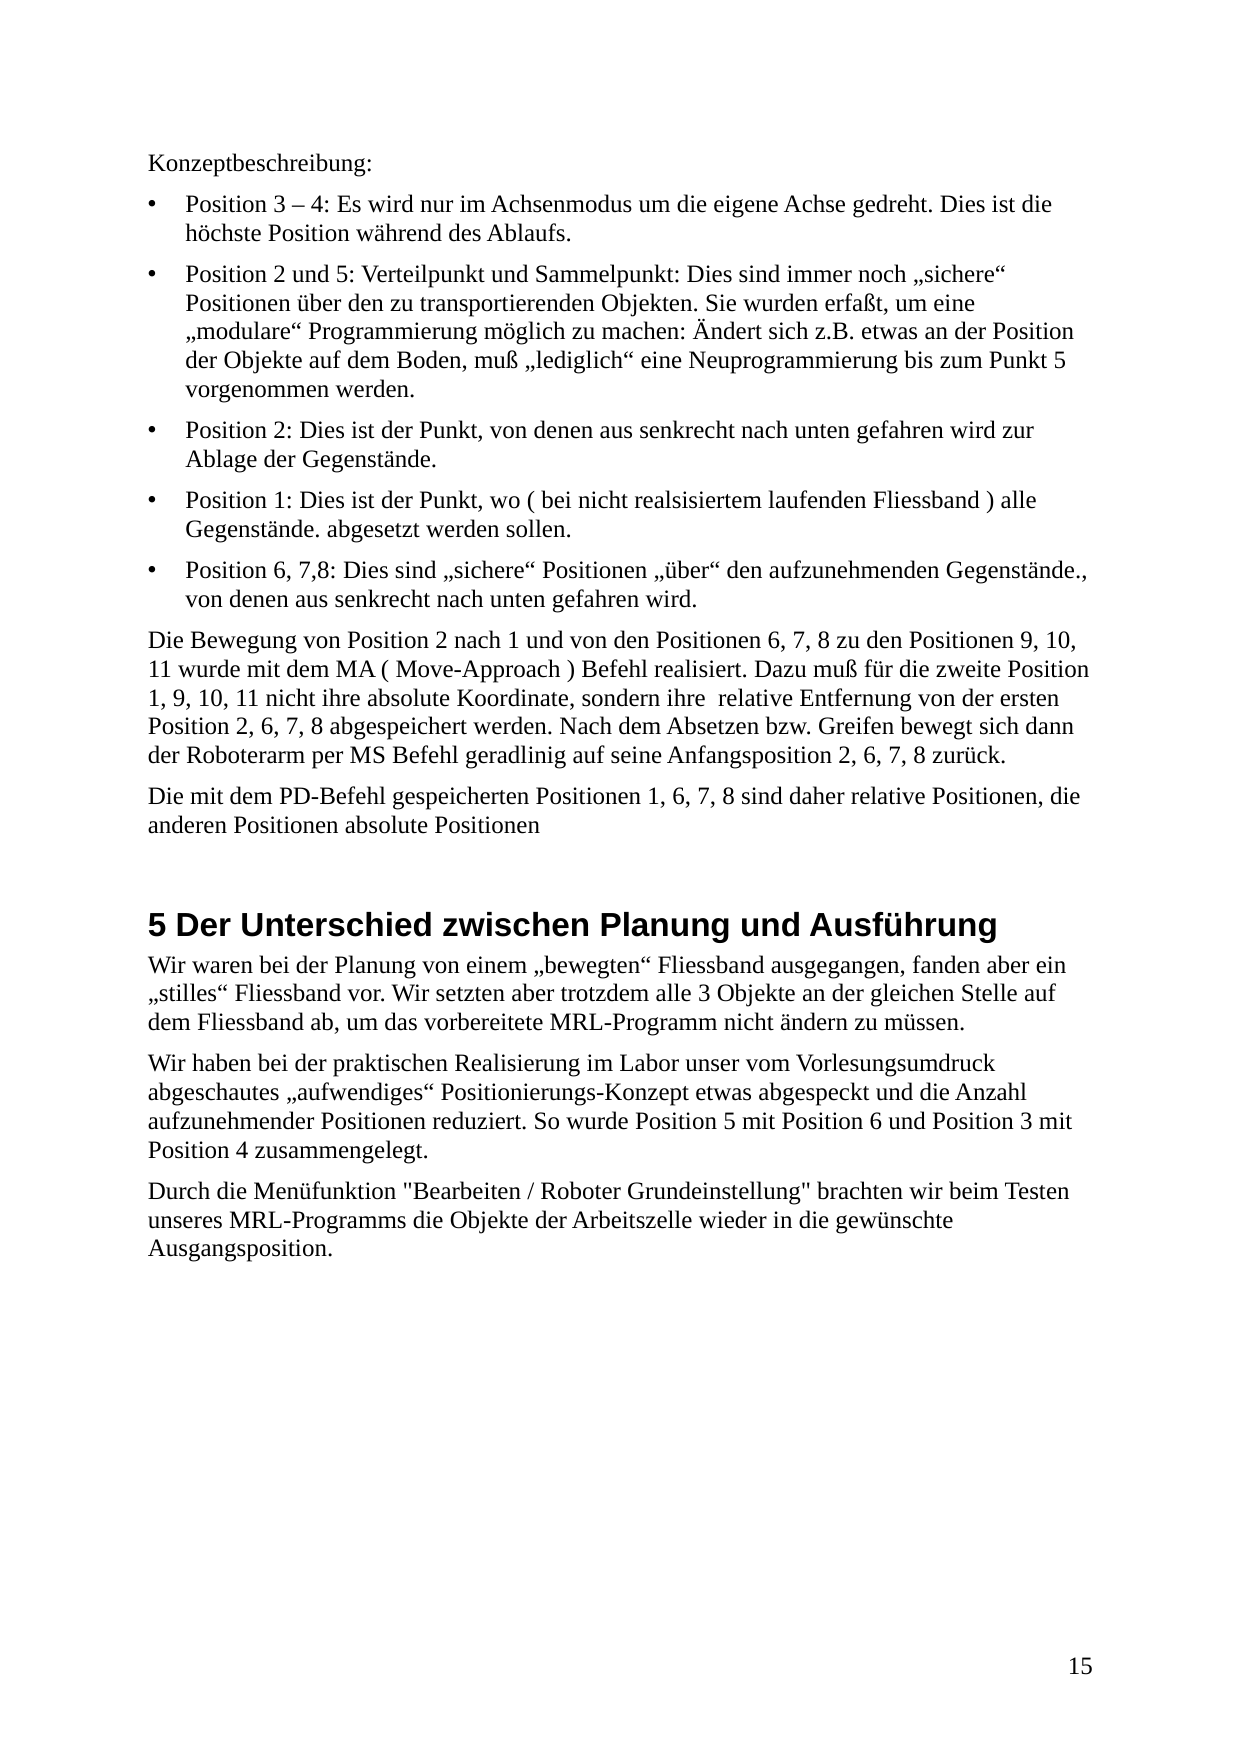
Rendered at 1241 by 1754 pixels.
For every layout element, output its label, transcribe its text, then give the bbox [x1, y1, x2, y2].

text Die mit dem PD-Befehl gespeicherten Positionen 1, 6, 7, 8 sind daher relative Positionen, die anderen Positionen absolute Positionen [148, 781, 1093, 839]
text Wir waren bei der Planung von einem „bewegten“ Fliessband ausgegangen, fanden aber ein „stilles“ Fliessband vor. Wir setzten aber trotzdem alle 3 Objekte an der gleichen Stelle auf dem Fliessband ab, um das vorbereitete MRL-Programm nicht ändern zu müssen. [148, 950, 1093, 1036]
text Wir haben bei der praktischen Realisierung im Labor unser vom Vorlesungsumdruck abgeschautes „aufwendiges“ Positionierungs-Konzept etwas abgespeckt und die Anzahl aufzunehmender Positionen reduziert. So wurde Position 5 mit Position 6 und Position 3 mit Position 4 zusammengelegt. [148, 1048, 1093, 1163]
text Durch die Menüfunktion "Bearbeiten / Roboter Grundeinstellung" brachten wir beim Testen unseres MRL-Programms die Objekte der Arbeitszelle wieder in die gewünschte Ausgangsposition. [148, 1176, 1093, 1262]
list Position 2 und 5: Verteilpunkt und Sammelpunkt: Dies sind immer noch „sichere“ Positionen über den zu transportierenden Objekten. Sie wurden erfaßt, um eine „modulare“ Programmierung möglich zu machen: Ändert sich z.B. etwas an der Position der Objekte auf dem Boden, muß „lediglich“ eine Neuprogrammierung bis zum Punkt 5 vorgenommen werden. [148, 259, 1093, 403]
list Position 2: Dies ist der Punkt, von denen aus senkrecht nach unten gefahren wird zur Ablage der Gegenstände. [148, 415, 1093, 473]
text Die Bewegung von Position 2 nach 1 und von den Positionen 6, 7, 8 zu den Positionen 9, 10, 11 wurde mit dem MA ( Move-Approach ) Befehl realisiert. Dazu muß für die zweite Position 1, 9, 10, 11 nicht ihre absolute Koordinate, sondern ihre relative Entfernung von der ersten Position 2, 6, 7, 8 abgespeichert werden. Nach dem Absetzen bzw. Greifen bewegt sich dann der Roboterarm per MS Befehl geradlinig auf seine Anfangsposition 2, 6, 7, 8 zurück. [148, 625, 1093, 769]
list Position 1: Dies ist der Punkt, wo ( bei nicht realsisiertem laufenden Fliessband ) alle Gegenstände. abgesetzt werden sollen. [148, 485, 1093, 543]
list Position 6, 7,8: Dies sind „sichere“ Positionen „über“ den aufzunehmenden Gegenstände., von denen aus senkrecht nach unten gefahren wird. [148, 555, 1093, 613]
list Position 3 – 4: Es wird nur im Achsenmodus um die eigene Achse gedreht. Dies ist die höchste Position während des Ablaufs. [148, 189, 1093, 246]
subtitle 5 Der Unterschied zwischen Planung und Ausführung [148, 905, 1093, 943]
text Konzeptbeschreibung: [148, 148, 1093, 176]
